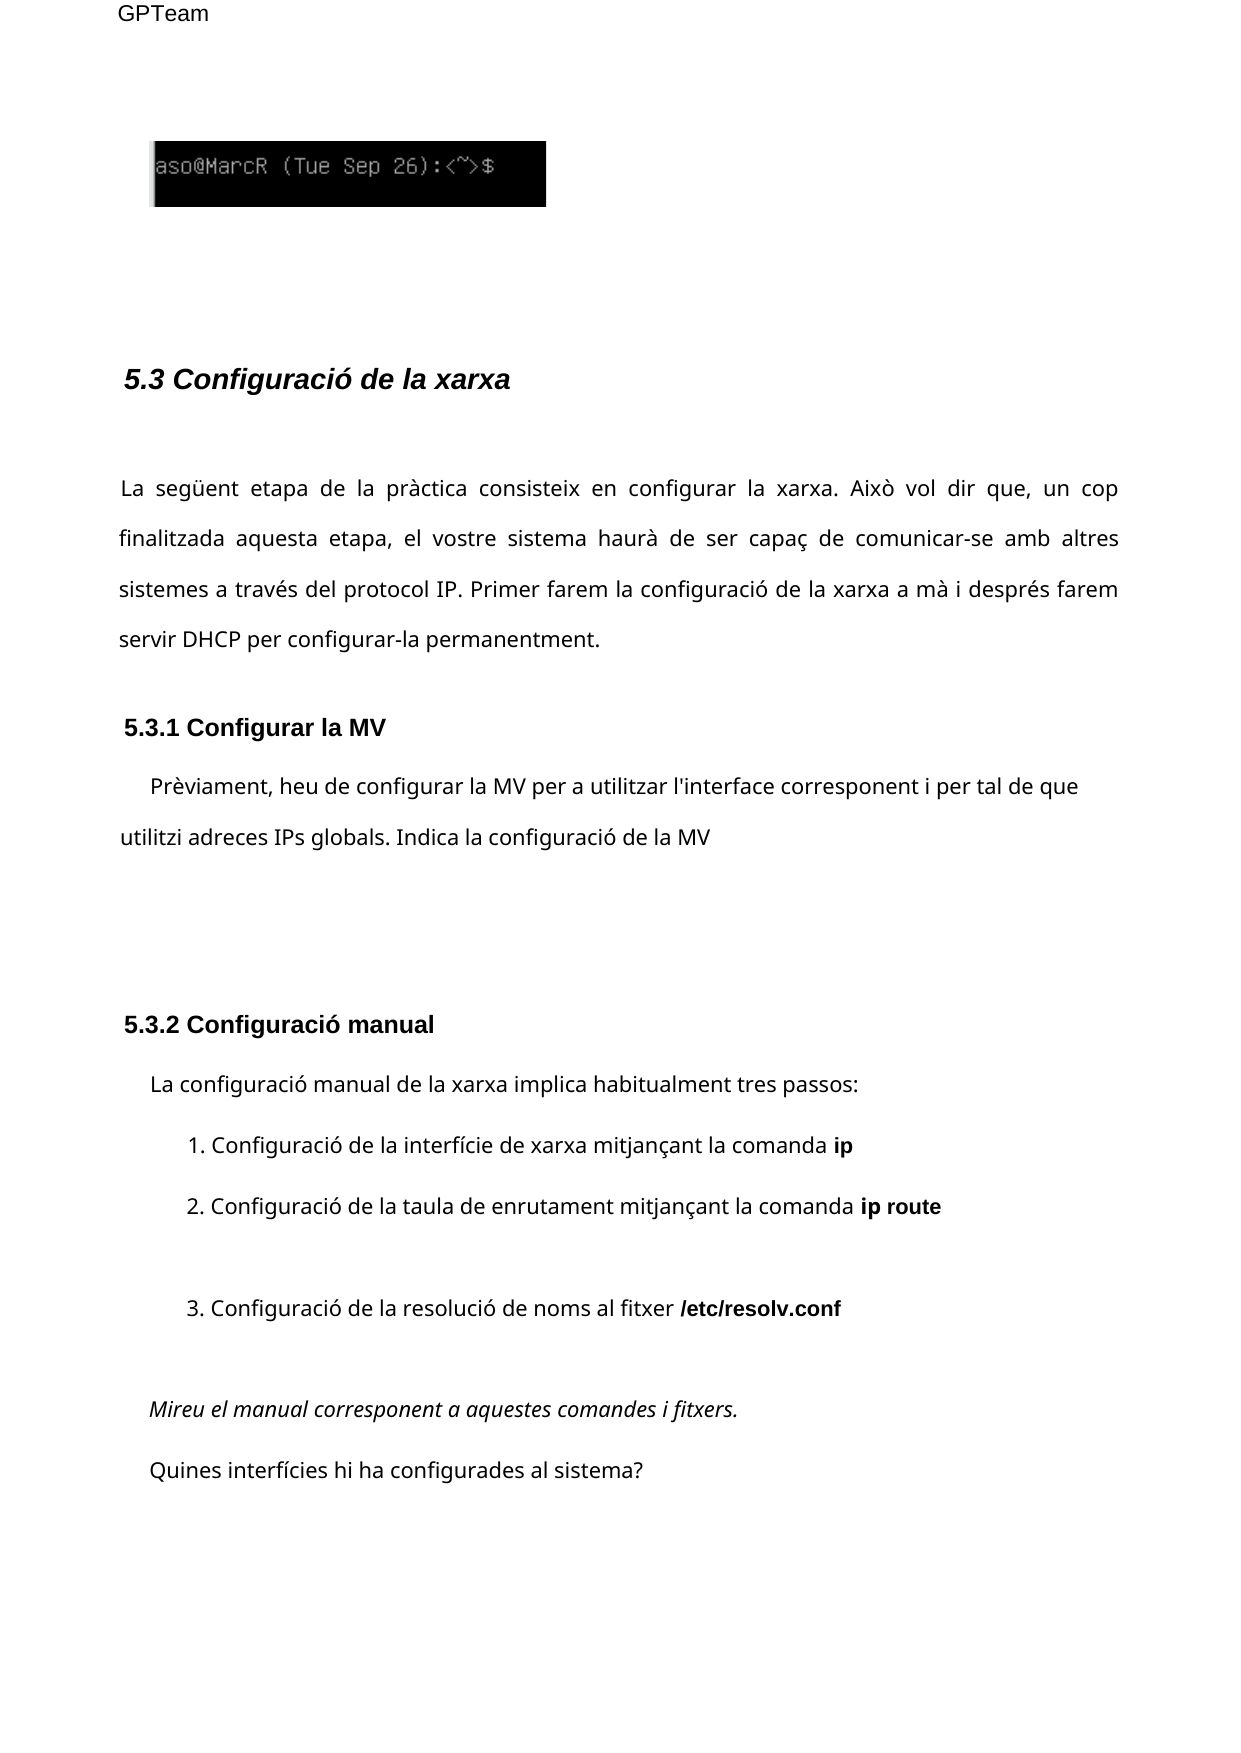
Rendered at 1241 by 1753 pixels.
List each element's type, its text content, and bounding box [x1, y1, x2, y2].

text 5.3 Configuració de la xarxa [118, 362, 1128, 396]
text 5.3.2 Configuració manual [118, 1010, 1128, 1039]
text Quines interfícies hi ha configurades al sistema? [149, 1455, 1128, 1485]
text 1. Configuració de la interfície de xarxa mitjançant la comanda ip [187, 1130, 1128, 1159]
text La següent etapa de la pràctica consisteix en configurar la xarxa. Això vol dir que, un cop finalitzada aquesta etapa, el vostre sistema haurà de ser capaç de comunicar-se amb altres sistemes a través del protocol IP. Primer farem la configuració de la xarxa a mà i després farem servir DHCP per configurar-la permanentment. [118, 473, 1121, 654]
text Prèviament, heu de configurar la MV per a utilitzar l'interface corresponent i per tal de que utilitzi adreces IPs globals. Indica la configuració de la MV [120, 771, 1120, 852]
text La configuració manual de la xarxa implica habitualment tres passos: [150, 1068, 1128, 1098]
text 2. Configuració de la taula de enrutament mitjançant la comanda ip route [186, 1191, 1122, 1221]
text 3. Configuració de la resolució de noms al fitxer /etc/resolv.conf [186, 1293, 1122, 1322]
text Mireu el manual corresponent a aquestes comandes i fitxers. [149, 1394, 1128, 1424]
picture [149, 141, 547, 207]
text 5.3.1 Configurar la MV [118, 713, 1128, 742]
